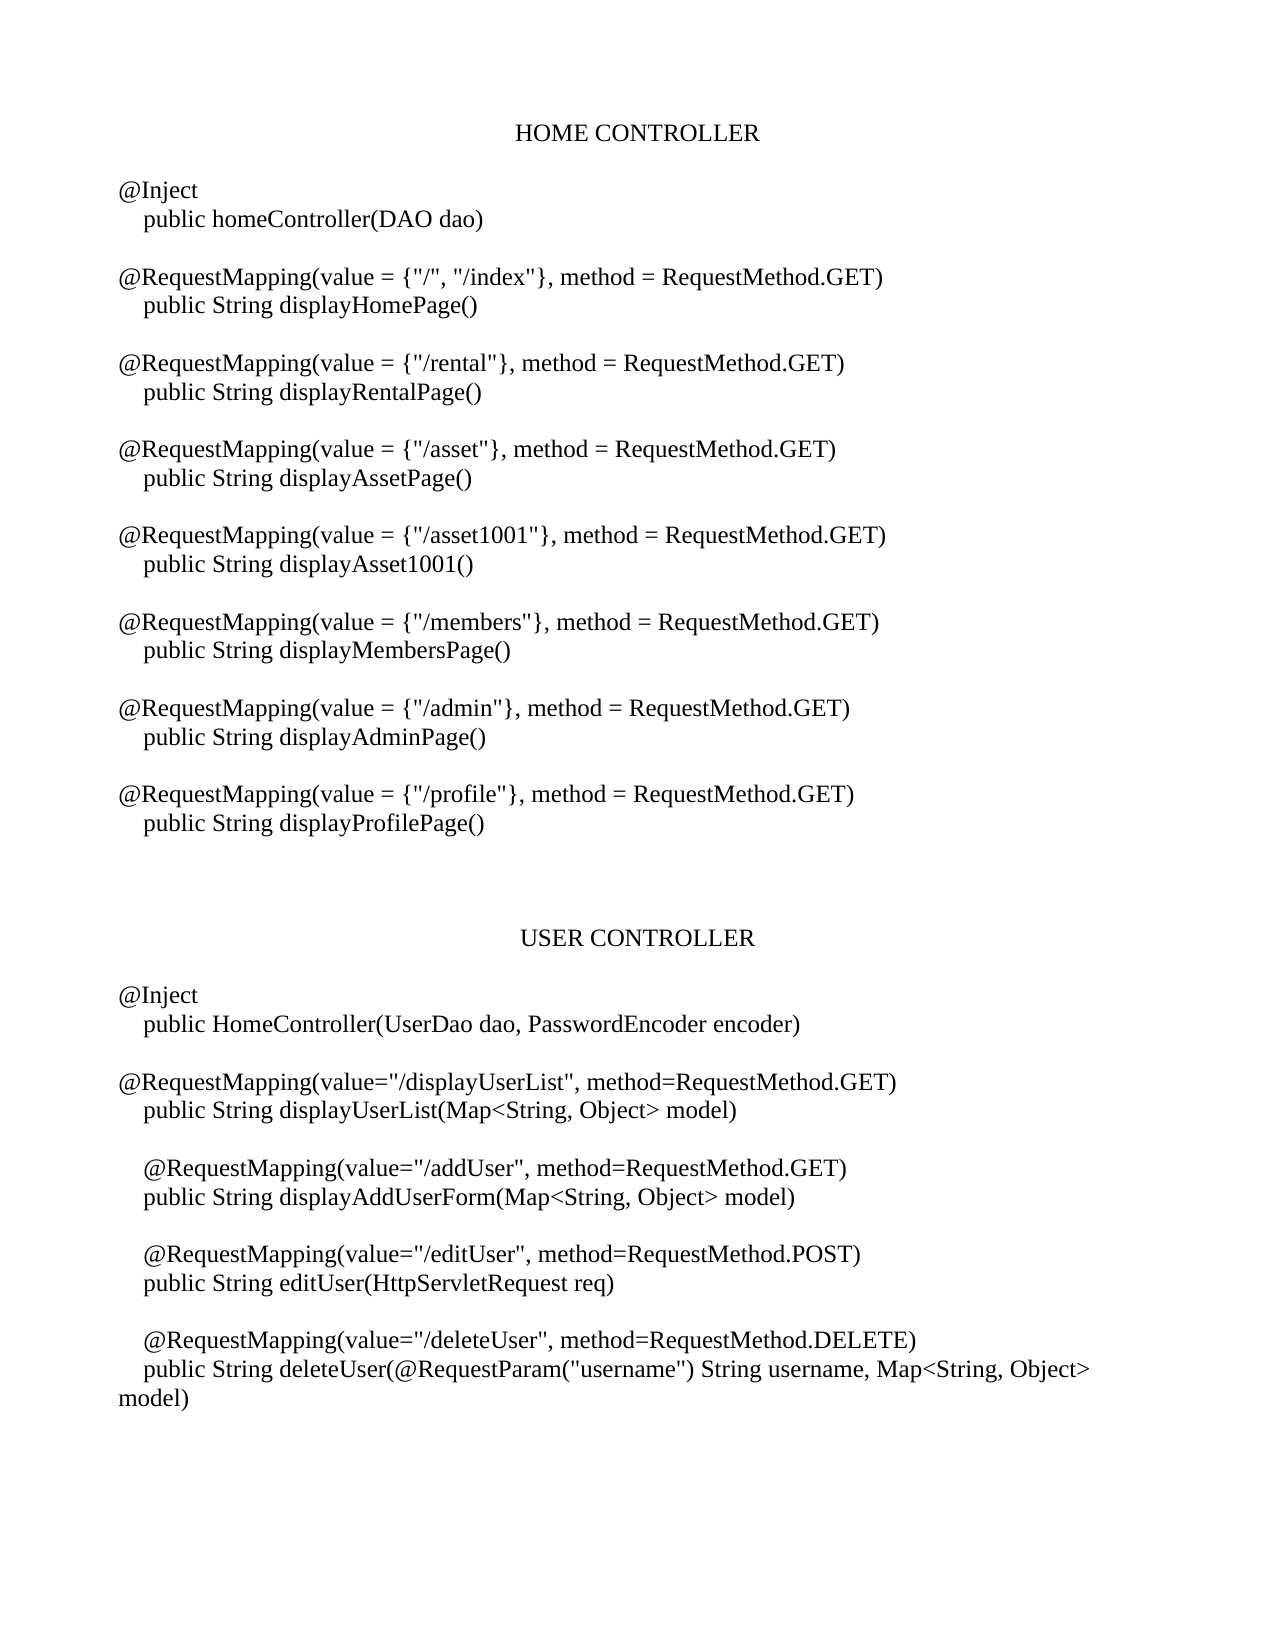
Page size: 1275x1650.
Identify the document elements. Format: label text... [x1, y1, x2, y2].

text public String displayProfilePage() [118, 808, 1157, 837]
text public String displayAdminPage() [118, 722, 1157, 751]
text @Inject [118, 981, 1157, 1009]
text @Inject [118, 176, 1157, 204]
text public String deleteUser(@RequestParam("username") String username, Map<String, Object> model) [118, 1354, 1157, 1412]
text @RequestMapping(value = {"/asset"}, method = RequestMethod.GET) [118, 434, 1157, 463]
text @RequestMapping(value = {"/admin"}, method = RequestMethod.GET) [118, 693, 1157, 722]
text public String displayAddUserForm(Map<String, Object> model) [118, 1182, 1157, 1211]
text public String editUser(HttpServletRequest req) [118, 1268, 1157, 1297]
text HOME CONTROLLER [118, 118, 1157, 147]
text @RequestMapping(value = {"/profile"}, method = RequestMethod.GET) [118, 779, 1157, 808]
text public homeController(DAO dao) [118, 204, 1157, 233]
text public String displayAsset1001() [118, 549, 1157, 578]
text public String displayHomePage() [118, 291, 1157, 319]
text public String displayMembersPage() [118, 636, 1157, 664]
text @RequestMapping(value = {"/members"}, method = RequestMethod.GET) [118, 607, 1157, 636]
text @RequestMapping(value="/editUser", method=RequestMethod.POST) [118, 1239, 1157, 1268]
text @RequestMapping(value="/addUser", method=RequestMethod.GET) [118, 1153, 1157, 1182]
text public String displayRentalPage() [118, 377, 1157, 406]
text public String displayAssetPage() [118, 463, 1157, 492]
text @RequestMapping(value="/displayUserList", method=RequestMethod.GET) [118, 1067, 1157, 1096]
text public HomeController(UserDao dao, PasswordEncoder encoder) [118, 1009, 1157, 1038]
text public String displayUserList(Map<String, Object> model) [118, 1096, 1157, 1124]
text @RequestMapping(value = {"/rental"}, method = RequestMethod.GET) [118, 348, 1157, 377]
text @RequestMapping(value = {"/asset1001"}, method = RequestMethod.GET) [118, 521, 1157, 549]
text @RequestMapping(value = {"/", "/index"}, method = RequestMethod.GET) [118, 262, 1157, 291]
text @RequestMapping(value="/deleteUser", method=RequestMethod.DELETE) [118, 1326, 1157, 1354]
text USER CONTROLLER [118, 923, 1157, 952]
